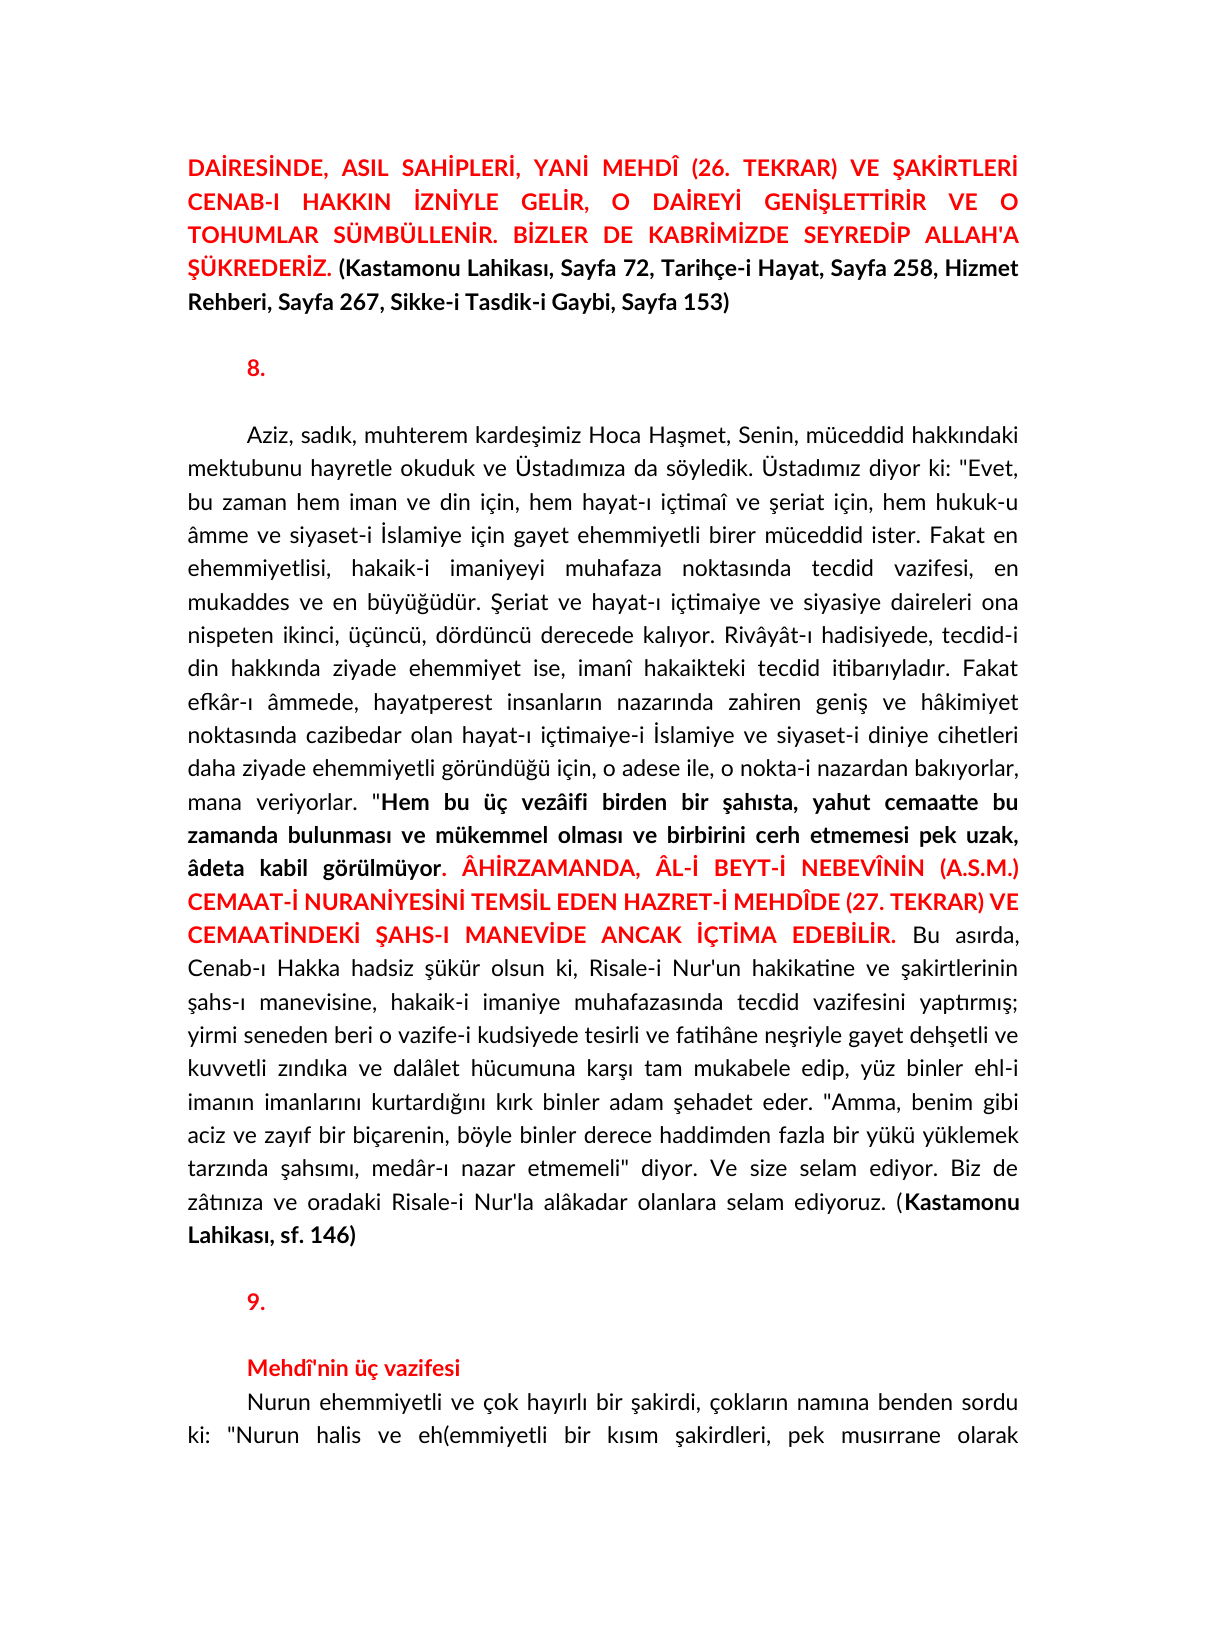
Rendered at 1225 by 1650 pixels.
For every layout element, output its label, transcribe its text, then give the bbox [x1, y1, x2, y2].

text 9. [187, 1283, 1020, 1317]
text 8. [187, 350, 1020, 383]
text DAİRESİNDE, ASIL SAHİPLERİ, YANİ MEHDÎ (26. TEKRAR) VE ŞAKİRTLERİ CENAB-I HAKKIN İZNİYLE GELİR, O DAİREYİ GENİŞLETTİRİR VE O TOHUMLAR SÜMBÜLLENİR. BİZLER DE KABRİMİZDE SEYREDİP ALLAH'A ŞÜKREDERİZ. (Kastamonu Lahikası, Sayfa 72, Tarihçe-i Hayat, Sayfa 258, Hizmet Rehberi, Sayfa 267, Sikke-i Tasdik-i Gaybi, Sayfa 153) [187, 150, 1020, 317]
text Nurun ehemmiyetli ve çok hayırlı bir şakirdi, çokların namına benden sordu ki: "Nurun halis ve eh(emmiyetli bir kısım şakirdleri, pek musırrane olarak [187, 1383, 1020, 1450]
text Mehdî'nin üç vazifesi [187, 1350, 1020, 1383]
text Aziz, sadık, muhterem kardeşimiz Hoca Haşmet, Senin, müceddid hakkındaki mektubunu hayretle okuduk ve Üstadımıza da söyledik. Üstadımız diyor ki: "Evet, bu zaman hem iman ve din için, hem hayat-ı içtimaî ve şeriat için, hem hukuk-u âmme ve siyaset-i İslamiye için gayet ehemmiyetli birer müceddid ister. Fakat en ehemmiyetlisi, hakaik-i imaniyeyi muhafaza noktasında tecdid vazifesi, en mukaddes ve en büyüğüdür. Şeriat ve hayat-ı içtimaiye ve siyasiye daireleri ona nispeten ikinci, üçüncü, dördüncü derecede kalıyor. Rivâyât-ı hadisiyede, tecdid-i din hakkında ziyade ehemmiyet ise, imanî hakaikteki tecdid itibarıyladır. Fakat efkâr-ı âmmede, hayatperest insanların nazarında zahiren geniş ve hâkimiyet noktasında cazibedar olan hayat-ı içtimaiye-i İslamiye ve siyaset-i diniye cihetleri daha ziyade ehemmiyetli göründüğü için, o adese ile, o nokta-i nazardan bakıyorlar, mana veriyorlar. "Hem bu üç vezâifi birden bir şahısta, yahut cemaatte bu zamanda bulunması ve mükemmel olması ve birbirini cerh etmemesi pek uzak, âdeta kabil görülmüyor. ÂHİRZAMANDA, ÂL-İ BEYT-İ NEBEVÎNİN (A.S.M.) CEMAAT-İ NURANİYESİNİ TEMSİL EDEN HAZRET-İ MEHDÎDE (27. TEKRAR) VE CEMAATİNDEKİ ŞAHS-I MANEVİDE ANCAK İÇTİMA EDEBİLİR. Bu asırda, Cenab-ı Hakka hadsiz şükür olsun ki, Risale-i Nur'un hakikatine ve şakirtlerinin şahs-ı manevisine, hakaik-i imaniye muhafazasında tecdid vazifesini yaptırmış; yirmi seneden beri o vazife-i kudsiyede tesirli ve fatihâne neşriyle gayet dehşetli ve kuvvetli zındıka ve dalâlet hücumuna karşı tam mukabele edip, yüz binler ehl-i imanın imanlarını kurtardığını kırk binler adam şehadet eder. "Amma, benim gibi aciz ve zayıf bir biçarenin, böyle binler derece haddimden fazla bir yükü yüklemek tarzında şahsımı, medâr-ı nazar etmemeli" diyor. Ve size selam ediyor. Biz de zâtınıza ve oradaki Risale-i Nur'la alâkadar olanlara selam ediyoruz. (Kastamonu Lahikası, sf. 146) [187, 417, 1020, 1250]
